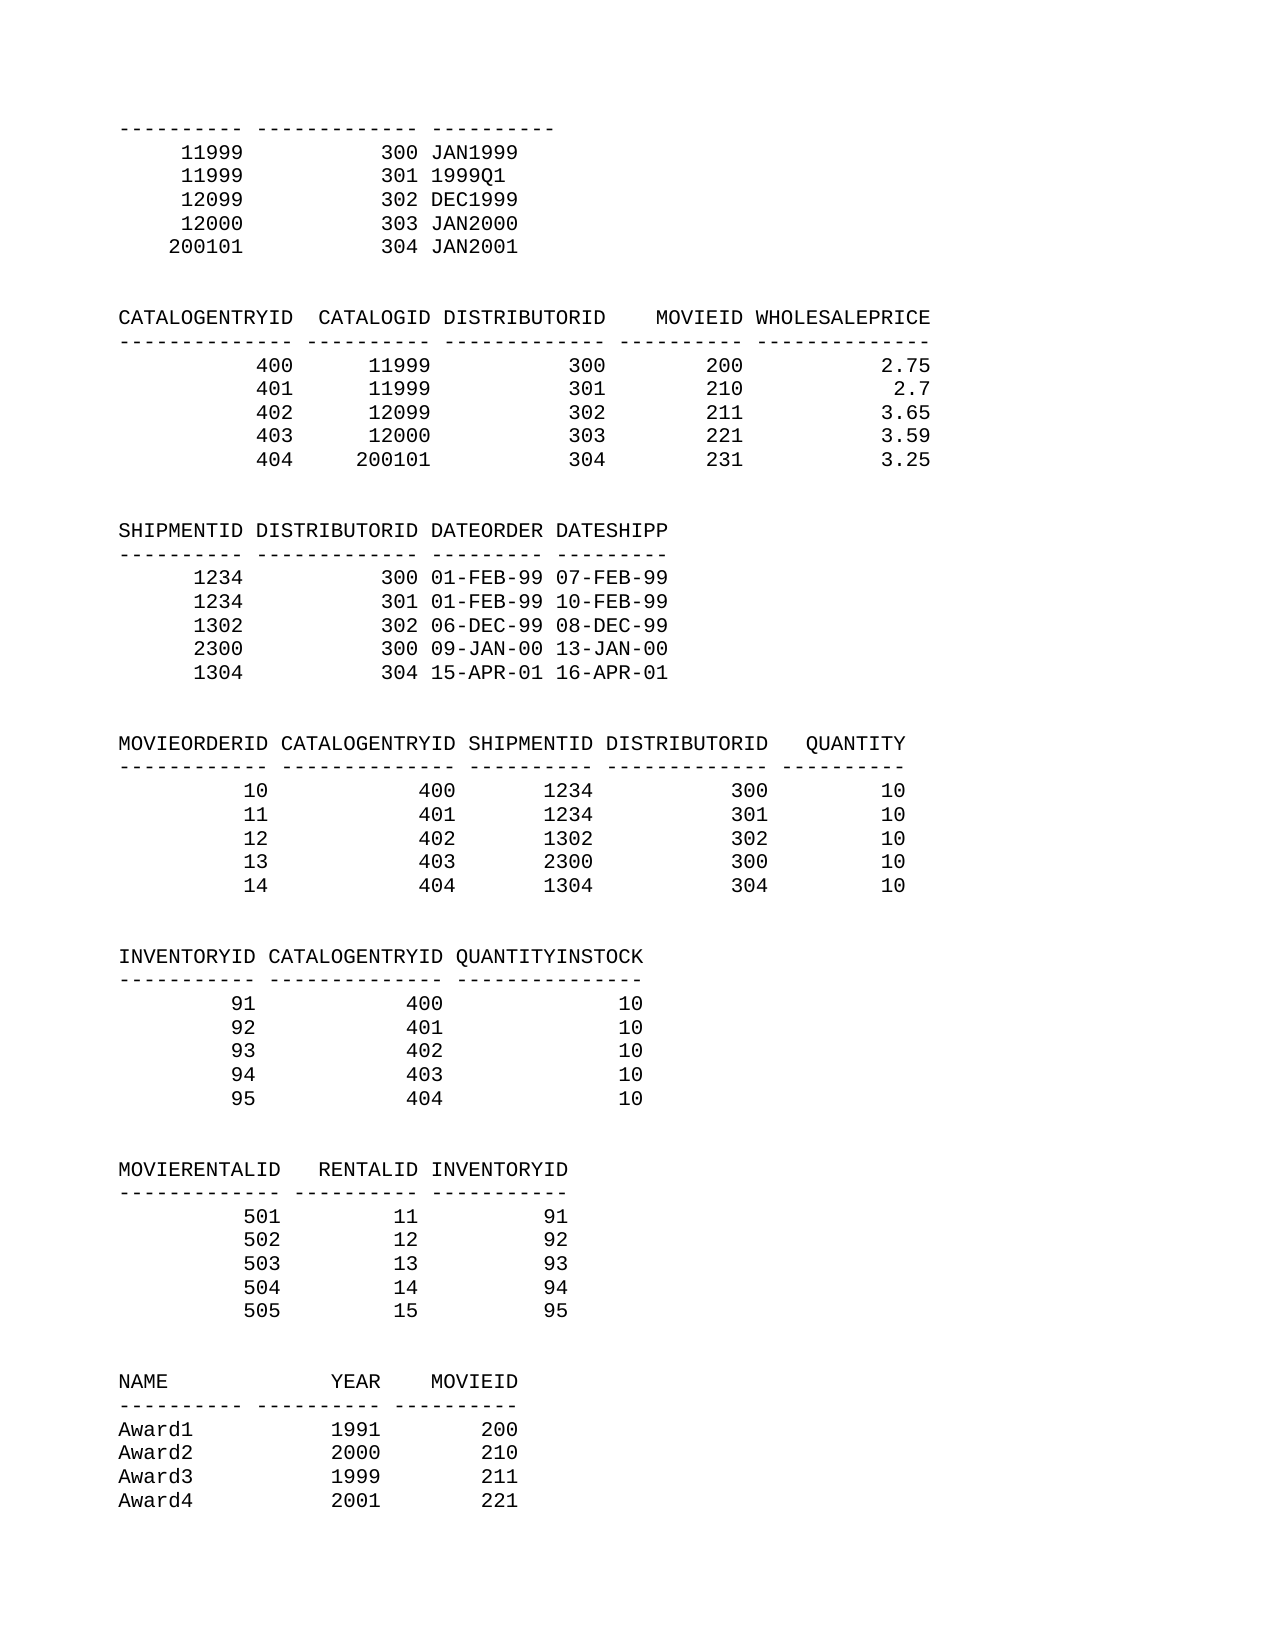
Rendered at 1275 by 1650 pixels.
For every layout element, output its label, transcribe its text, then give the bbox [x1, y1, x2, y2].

text 14 404 1304 304 10 [118, 875, 1157, 898]
text 1302 302 06-DEC-99 08-DEC-99 [118, 615, 1157, 638]
text 404 200101 304 231 3.25 [118, 449, 1157, 473]
text 91 400 10 [118, 993, 1157, 1017]
text 1304 304 15-APR-01 16-APR-01 [118, 662, 1157, 686]
text 95 404 10 [118, 1088, 1157, 1111]
text 12 402 1302 302 10 [118, 827, 1157, 851]
text 400 11999 300 200 2.75 [118, 354, 1157, 378]
text 12000 303 JAN2000 [118, 213, 1157, 236]
text SHIPMENTID DISTRIBUTORID DATEORDER DATESHIPP [118, 520, 1157, 544]
text 402 12099 302 211 3.65 [118, 402, 1157, 426]
text ----------- -------------- --------------- [118, 969, 1157, 993]
text ---------- ---------- ---------- [118, 1395, 1157, 1419]
text 12099 302 DEC1999 [118, 189, 1157, 213]
text ---------- ------------- --------- --------- [118, 544, 1157, 567]
text Award2 2000 210 [118, 1442, 1157, 1466]
text 1234 300 01-FEB-99 07-FEB-99 [118, 567, 1157, 591]
text ------------- ---------- ----------- [118, 1182, 1157, 1206]
text 13 403 2300 300 10 [118, 851, 1157, 875]
text 502 12 92 [118, 1229, 1157, 1253]
text 200101 304 JAN2001 [118, 236, 1157, 260]
text Award3 1999 211 [118, 1466, 1157, 1489]
text Award4 2001 221 [118, 1489, 1157, 1513]
text ------------ -------------- ---------- ------------- ---------- [118, 757, 1157, 780]
text NAME YEAR MOVIEID [118, 1371, 1157, 1395]
text Award1 1991 200 [118, 1419, 1157, 1442]
text MOVIERENTALID RENTALID INVENTORYID [118, 1158, 1157, 1182]
text 501 11 91 [118, 1206, 1157, 1229]
text -------------- ---------- ------------- ---------- -------------- [118, 331, 1157, 354]
text 11999 301 1999Q1 [118, 165, 1157, 189]
text 403 12000 303 221 3.59 [118, 426, 1157, 449]
text 503 13 93 [118, 1253, 1157, 1277]
text 11 401 1234 301 10 [118, 804, 1157, 827]
text 92 401 10 [118, 1017, 1157, 1040]
text ---------- ------------- ---------- [118, 118, 1157, 142]
text 93 402 10 [118, 1040, 1157, 1064]
text 94 403 10 [118, 1064, 1157, 1088]
text CATALOGENTRYID CATALOGID DISTRIBUTORID MOVIEID WHOLESALEPRICE [118, 307, 1157, 331]
text 10 400 1234 300 10 [118, 780, 1157, 804]
text 504 14 94 [118, 1277, 1157, 1300]
text 401 11999 301 210 2.7 [118, 378, 1157, 402]
text 11999 300 JAN1999 [118, 142, 1157, 165]
text 1234 301 01-FEB-99 10-FEB-99 [118, 591, 1157, 615]
text MOVIEORDERID CATALOGENTRYID SHIPMENTID DISTRIBUTORID QUANTITY [118, 733, 1157, 757]
text INVENTORYID CATALOGENTRYID QUANTITYINSTOCK [118, 946, 1157, 969]
text 505 15 95 [118, 1300, 1157, 1324]
text 2300 300 09-JAN-00 13-JAN-00 [118, 638, 1157, 662]
